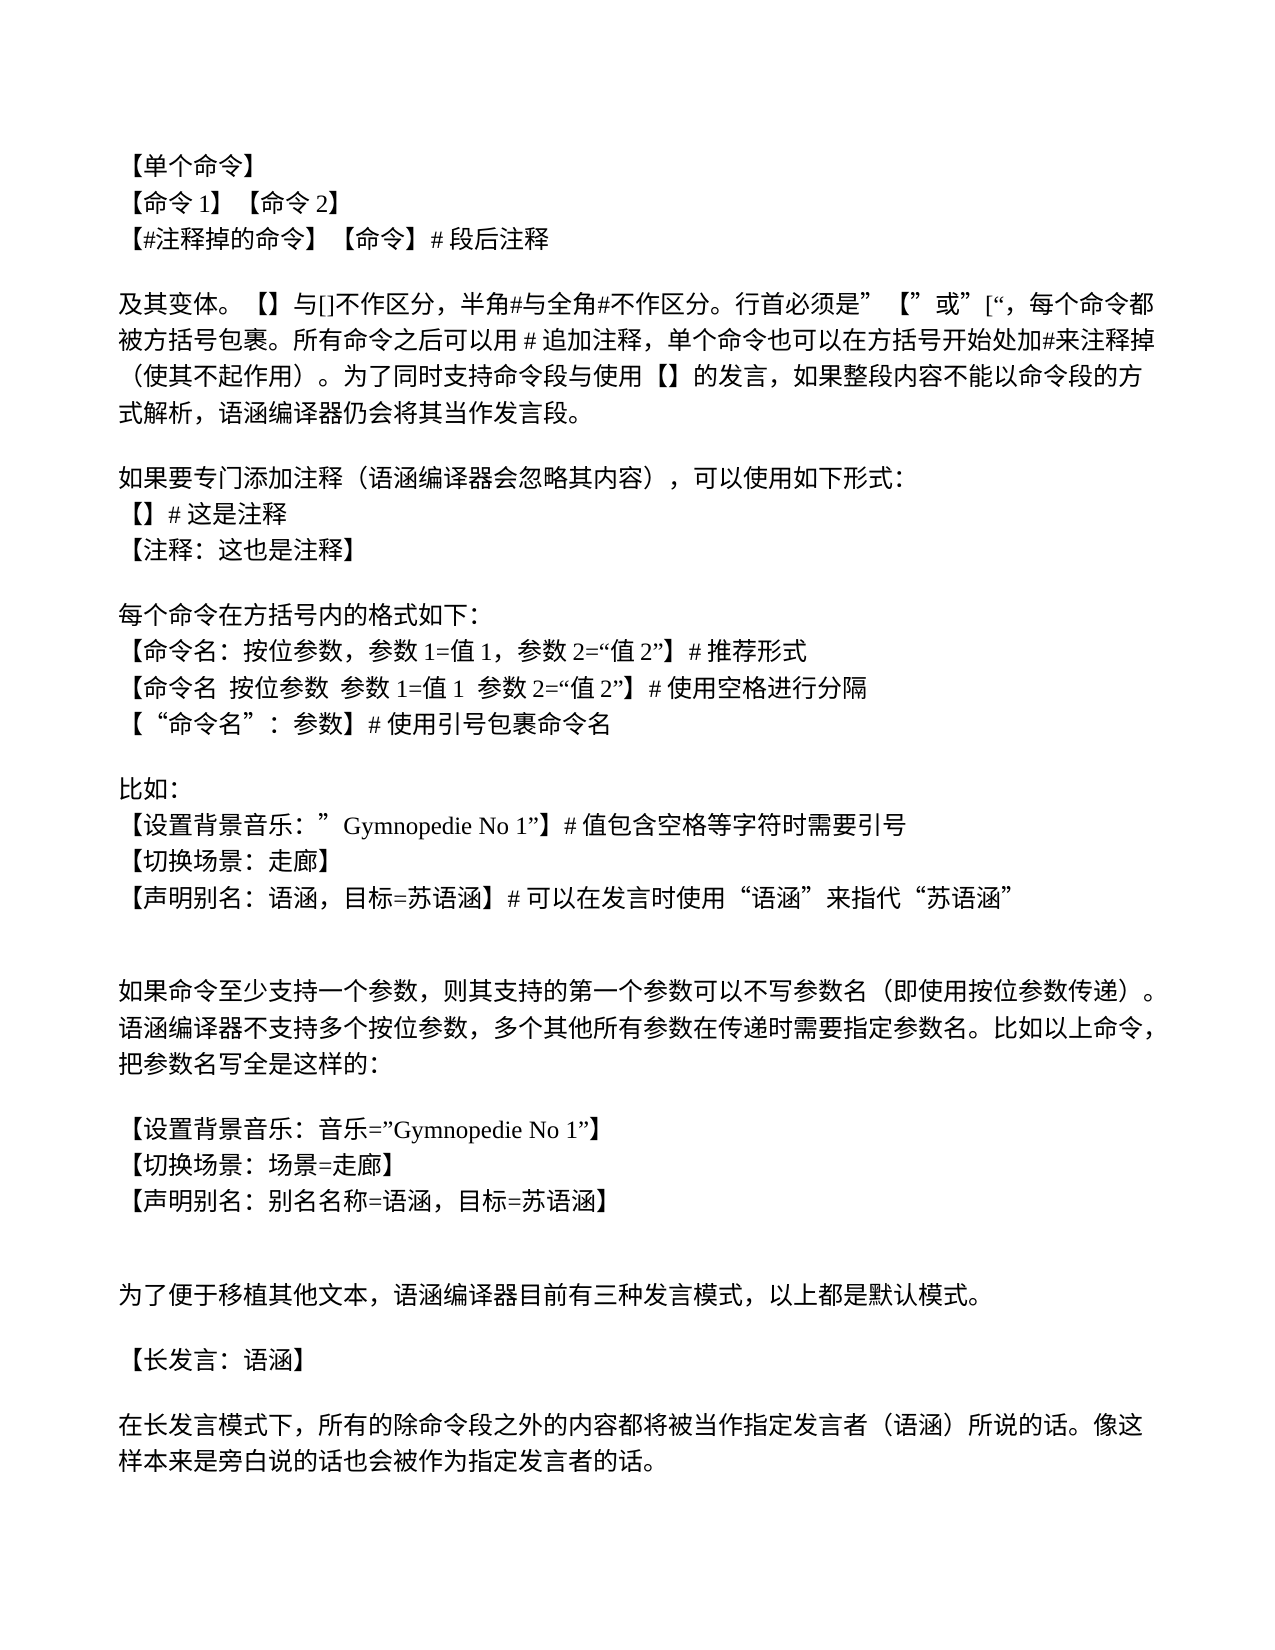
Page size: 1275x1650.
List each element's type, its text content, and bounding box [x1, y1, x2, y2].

text 及其变体。【】与[]不作区分，半角#与全角#不作区分。行首必须是”【”或”[“，每个命令都被方括号包裹。所有命令之后可以用 # 追加注释，单个命令也可以在方括号开始处加#来注释掉（使其不起作用）。为了同时支持命令段与使用【】的发言，如果整段内容不能以命令段的方式解析，语涵编译器仍会将其当作发言段。 [118, 284, 1157, 429]
text 【命令名：按位参数，参数1=值1，参数2=“值2”】# 推荐形式 [118, 632, 1157, 668]
text 在长发言模式下，所有的除命令段之外的内容都将被当作指定发言者（语涵）所说的话。像这样本来是旁白说的话也会被作为指定发言者的话。 [118, 1406, 1157, 1478]
text 如果要专门添加注释（语涵编译器会忽略其内容），可以使用如下形式： [118, 458, 1157, 494]
text 比如： [118, 769, 1157, 806]
text 【切换场景：走廊】 [118, 842, 1157, 878]
text 如果命令至少支持一个参数，则其支持的第一个参数可以不写参数名（即使用按位参数传递）。语涵编译器不支持多个按位参数，多个其他所有参数在传递时需要指定参数名。比如以上命令， [118, 972, 1157, 1044]
text 每个命令在方括号内的格式如下： [118, 596, 1157, 632]
text 【设置背景音乐：音乐=”Gymnopedie No 1”】 [118, 1109, 1157, 1146]
text 【注释：这也是注释】 [118, 531, 1157, 567]
text 把参数名写全是这样的： [118, 1044, 1157, 1081]
text 【声明别名：语涵，目标=苏语涵】# 可以在发言时使用“语涵”来指代“苏语涵” [118, 878, 1157, 914]
text 【】# 这是注释 [118, 494, 1157, 531]
text 【声明别名：别名名称=语涵，目标=苏语涵】 [118, 1182, 1157, 1218]
text 为了便于移植其他文本，语涵编译器目前有三种发言模式，以上都是默认模式。 [118, 1276, 1157, 1312]
text 【长发言：语涵】 [118, 1341, 1157, 1377]
text 【“命令名”：参数】# 使用引号包裹命令名 [118, 704, 1157, 741]
text 【命令名 按位参数 参数1=值1 参数2=“值2”】# 使用空格进行分隔 [118, 668, 1157, 704]
text 【切换场景：场景=走廊】 [118, 1146, 1157, 1182]
text 【命令1】【命令2】 [118, 183, 1157, 219]
text 【单个命令】 [118, 147, 1157, 183]
text 【#注释掉的命令】【命令】# 段后注释 [118, 219, 1157, 256]
text 【设置背景音乐：”Gymnopedie No 1”】# 值包含空格等字符时需要引号 [118, 806, 1157, 842]
